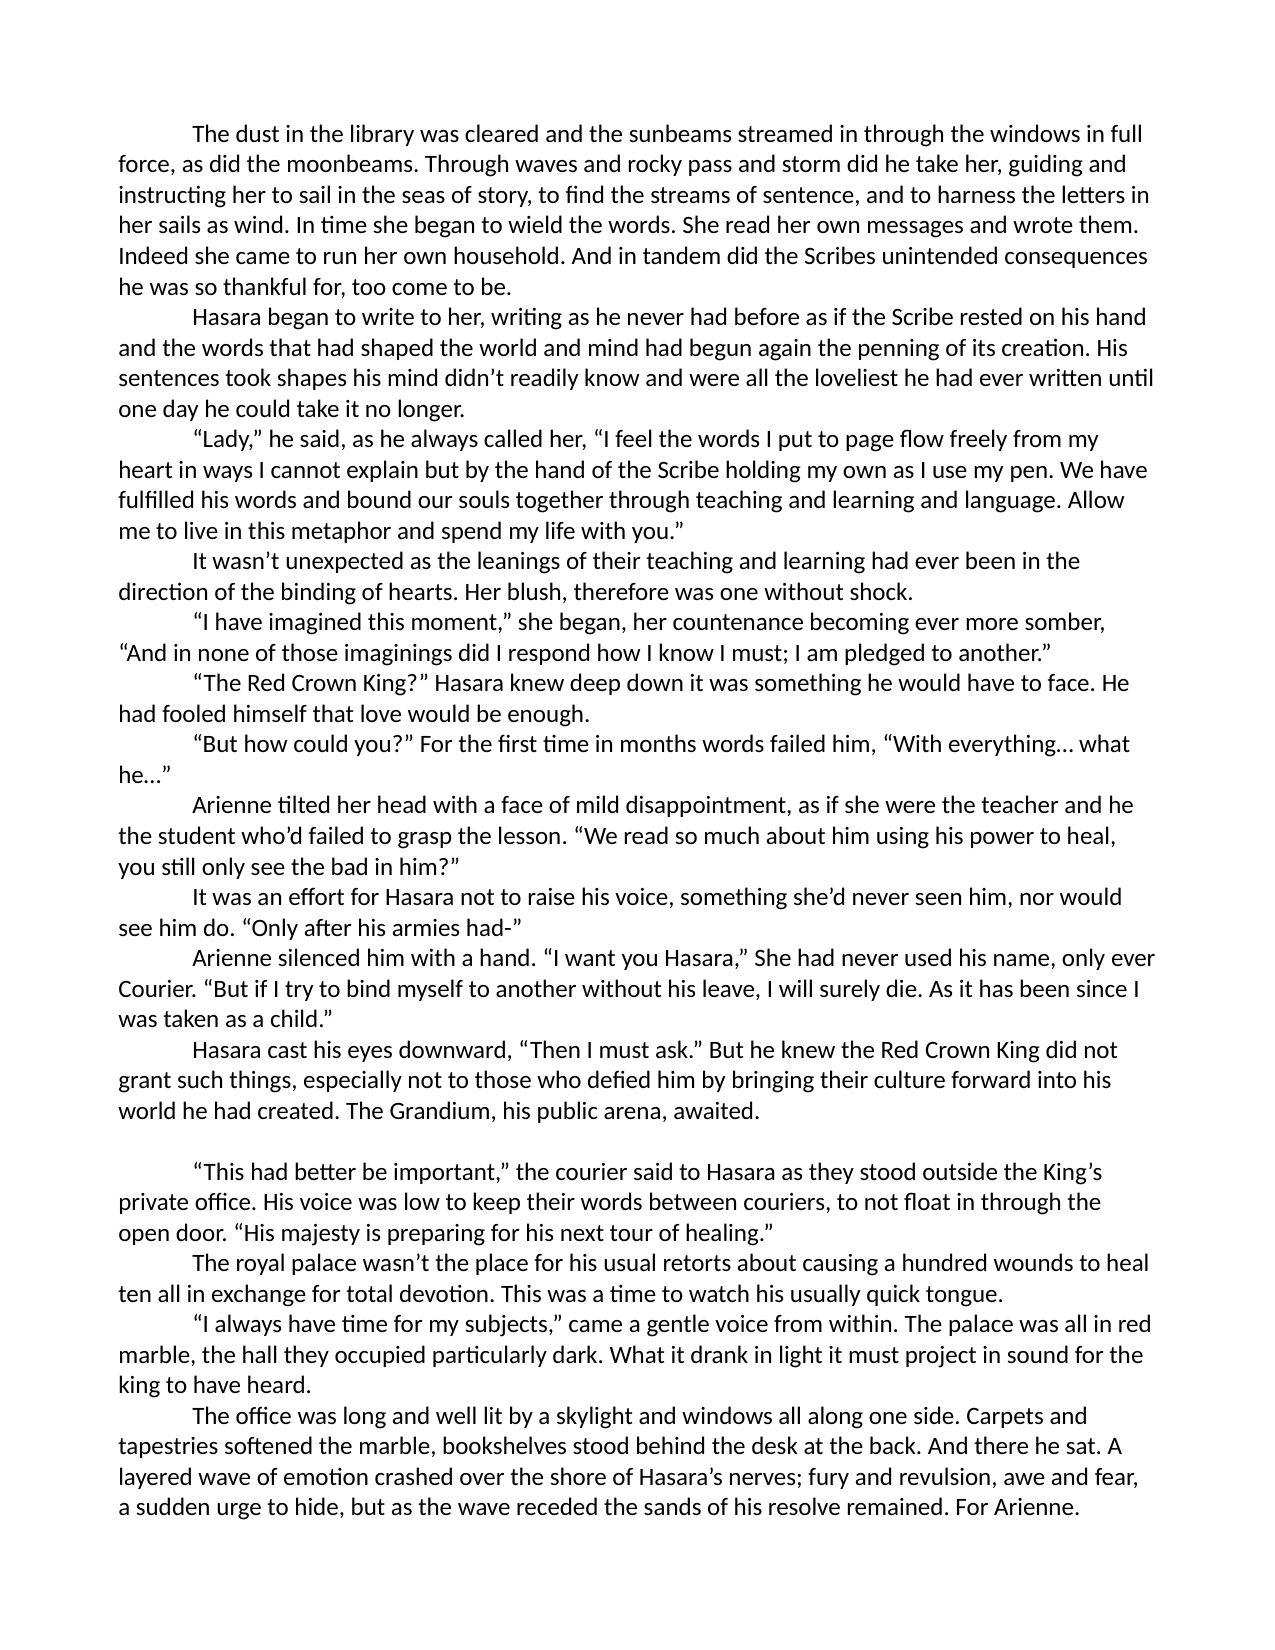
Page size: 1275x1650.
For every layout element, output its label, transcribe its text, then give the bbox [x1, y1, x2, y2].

text “I always have time for my subjects,” came a gentle voice from within. The palace was all in red marble, the hall they occupied particularly dark. What it drank in light it must project in sound for the king to have heard. [118, 1308, 1157, 1400]
text The dust in the library was cleared and the sunbeams streamed in through the windows in full force, as did the moonbeams. Through waves and rocky pass and storm did he take her, guiding and instructing her to sail in the seas of story, to find the streams of sentence, and to harness the letters in her sails as wind. In time she began to wield the words. She read her own messages and wrote them. Indeed she came to run her own household. And in tandem did the Scribes unintended consequences he was so thankful for, too come to be. [118, 118, 1157, 301]
text Hasara began to write to her, writing as he never had before as if the Scribe rested on his hand and the words that had shaped the world and mind had begun again the penning of its creation. His sentences took shapes his mind didn’t readily know and were all the loveliest he had ever written until one day he could take it no longer. [118, 301, 1157, 423]
text “But how could you?” For the first time in months words failed him, “With everything… what he…” [118, 728, 1157, 789]
text The royal palace wasn’t the place for his usual retorts about causing a hundred wounds to heal ten all in exchange for total devotion. This was a time to watch his usually quick tongue. [118, 1247, 1157, 1308]
text It wasn’t unexpected as the leanings of their teaching and learning had ever been in the direction of the binding of hearts. Her blush, therefore was one without shock. [118, 545, 1157, 606]
text It was an effort for Hasara not to raise his voice, something she’d never seen him, nor would see him do. “Only after his armies had-” [118, 881, 1157, 942]
text “I have imagined this moment,” she began, her countenance becoming ever more somber, “And in none of those imaginings did I respond how I know I must; I am pledged to another.” [118, 606, 1157, 667]
text “Lady,” he said, as he always called her, “I feel the words I put to page flow freely from my heart in ways I cannot explain but by the hand of the Scribe holding my own as I use my pen. We have fulfilled his words and bound our souls together through teaching and learning and language. Allow me to live in this metaphor and spend my life with you.” [118, 423, 1157, 545]
text Arienne tilted her head with a face of mild disappointment, as if she were the teacher and he the student who’d failed to grasp the lesson. “We read so much about him using his power to heal, you still only see the bad in him?” [118, 789, 1157, 881]
text Hasara cast his eyes downward, “Then I must ask.” But he knew the Red Crown King did not grant such things, especially not to those who defied him by bringing their culture forward into his world he had created. The Grandium, his public arena, awaited. [118, 1034, 1157, 1125]
text “This had better be important,” the courier said to Hasara as they stood outside the King’s private office. His voice was low to keep their words between couriers, to not float in through the open door. “His majesty is preparing for his next tour of healing.” [118, 1156, 1157, 1247]
text Arienne silenced him with a hand. “I want you Hasara,” She had never used his name, only ever Courier. “But if I try to bind myself to another without his leave, I will surely die. As it has been since I was taken as a child.” [118, 942, 1157, 1034]
text The office was long and well lit by a skylight and windows all along one side. Carpets and tapestries softened the marble, bookshelves stood behind the desk at the back. And there he sat. A layered wave of emotion crashed over the shore of Hasara’s nerves; fury and revulsion, awe and fear, a sudden urge to hide, but as the wave receded the sands of his resolve remained. For Arienne. [118, 1400, 1157, 1522]
text “The Red Crown King?” Hasara knew deep down it was something he would have to face. He had fooled himself that love would be enough. [118, 667, 1157, 728]
